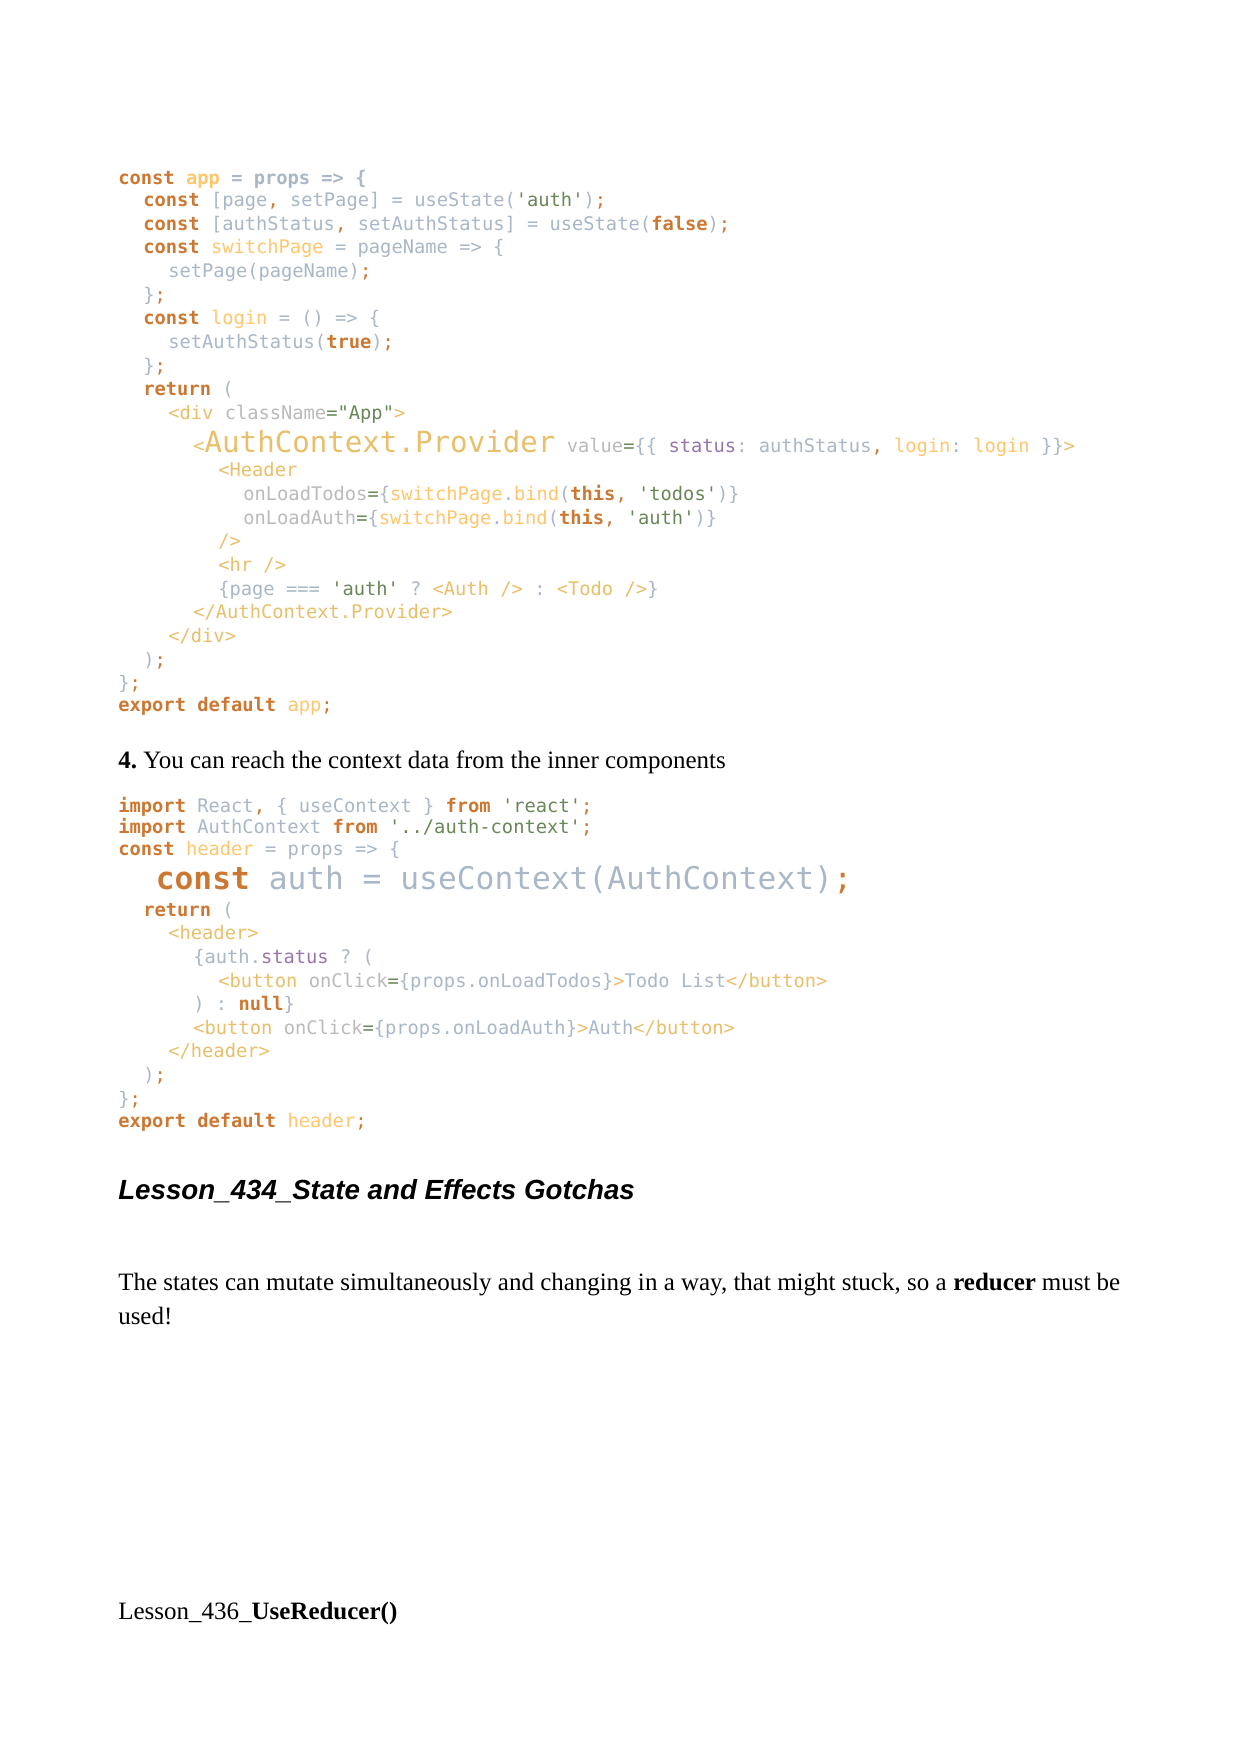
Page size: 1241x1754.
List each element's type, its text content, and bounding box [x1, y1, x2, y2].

subtitle Lesson_434_State and Effects Gotchas [118, 1173, 1122, 1205]
text import React, { useContext } from 'react'; [118, 794, 1122, 816]
text /> [118, 530, 1122, 554]
text setPage(pageName); [118, 260, 1122, 284]
text {page === 'auth' ? <Auth /> : <Todo />} [118, 578, 1122, 601]
text return ( [118, 378, 1122, 402]
text }; [118, 672, 1122, 694]
text const switchPage = pageName => { [118, 236, 1122, 260]
text export default app; [118, 694, 1122, 716]
text Lesson_436_UseReducer() [118, 1596, 1122, 1624]
text ); [118, 649, 1122, 672]
text <hr /> [118, 554, 1122, 578]
text <Header [118, 459, 1122, 483]
text <div className="App"> [118, 402, 1122, 426]
text onLoadTodos={switchPage.bind(this, 'todos')} [118, 483, 1122, 507]
text return ( [118, 899, 1122, 922]
text onLoadAuth={switchPage.bind(this, 'auth')} [118, 507, 1122, 530]
text const header = props => { [118, 838, 1122, 860]
text export default header; [118, 1110, 1122, 1132]
text ); [118, 1064, 1122, 1088]
text <button onClick={props.onLoadTodos}>Todo List</button> [118, 969, 1122, 993]
text }; [118, 1088, 1122, 1110]
text const [authStatus, setAuthStatus] = useState(false); [118, 213, 1122, 236]
text </header> [118, 1041, 1122, 1064]
text </AuthContext.Provider> [118, 601, 1122, 625]
text const auth = useContext(AuthContext); [118, 860, 1122, 899]
text }; [118, 354, 1122, 378]
text }; [118, 284, 1122, 307]
text import AuthContext from '../auth-context'; [118, 816, 1122, 838]
text {auth.status ? ( [118, 946, 1122, 969]
text <AuthContext.Provider value={{ status: authStatus, login: login }}> [118, 426, 1122, 459]
text The states can mutate simultaneously and changing in a way, that might stuck, so a reducer must be used! [118, 1267, 1122, 1330]
text const app = props => { [118, 167, 1122, 189]
text </div> [118, 625, 1122, 649]
text <button onClick={props.onLoadAuth}>Auth</button> [118, 1017, 1122, 1041]
text 4. You can reach the context data from the inner components [118, 746, 1122, 774]
text const [page, setPage] = useState('auth'); [118, 189, 1122, 213]
text ) : null} [118, 993, 1122, 1017]
text setAuthStatus(true); [118, 331, 1122, 354]
text const login = () => { [118, 307, 1122, 331]
text <header> [118, 922, 1122, 946]
